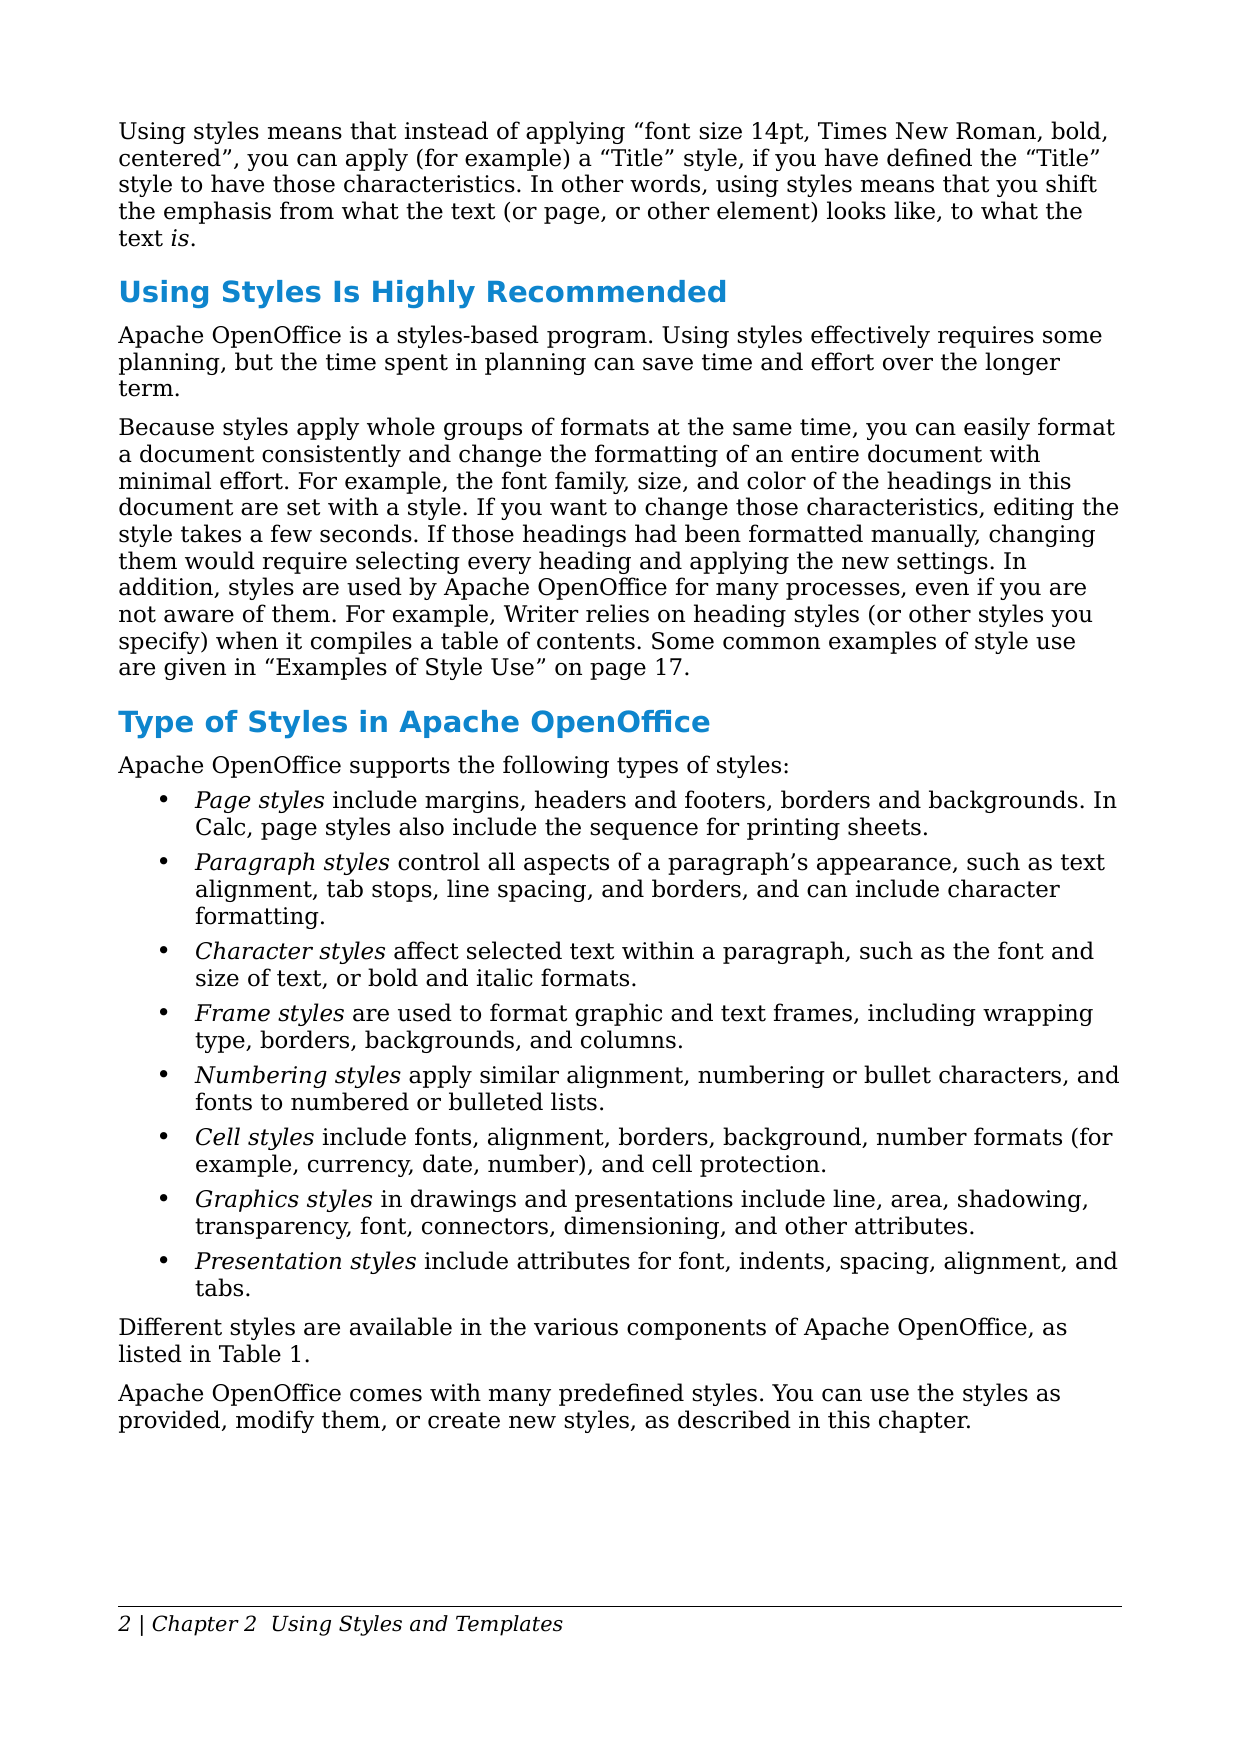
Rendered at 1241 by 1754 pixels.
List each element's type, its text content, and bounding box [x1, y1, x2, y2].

text Apache OpenOffice is a styles-based program. Using styles effectively requires some planning, but the time spent in planning can save time and effort over the longer term. [118, 322, 1122, 402]
list Paragraph styles control all aspects of a paragraph’s appearance, such as text alignment, tab stops, line spacing, and borders, and can include character formatting. [156, 847, 1122, 929]
list Character styles affect selected text within a paragraph, such as the font and size of text, or bold and italic formats. [156, 936, 1122, 992]
subtitle Using Styles Is Highly Recommended [118, 276, 1122, 310]
list Frame styles are used to format graphic and text frames, including wrapping type, borders, backgrounds, and columns. [156, 998, 1122, 1054]
text Different styles are available in the various components of Apache OpenOffice, as listed in Table 1. [118, 1314, 1122, 1368]
list Graphics styles in drawings and presentations include line, area, shadowing, transparency, font, connectors, dimensioning, and other attributes. [156, 1184, 1122, 1240]
list Presentation styles include attributes for font, indents, spacing, alignment, and tabs. [156, 1246, 1122, 1302]
list Cell styles include fonts, alignment, borders, background, number formats (for example, currency, date, number), and cell protection. [156, 1122, 1122, 1178]
text Using styles means that instead of applying “font size 14pt, Times New Roman, bold, centered”, you can apply (for example) a “Title” style, if you have defined the “Title” style to have those characteristics. In other words, using styles means that you shift the emphasis from what the text (or page, or other element) looks like, to what the text is. [118, 118, 1122, 251]
list Numbering styles apply similar alignment, numbering or bullet characters, and fonts to numbered or bulleted lists. [156, 1060, 1122, 1116]
list Page styles include margins, headers and footers, borders and backgrounds. In Calc, page styles also include the sequence for printing sheets. [156, 785, 1122, 841]
text Apache OpenOffice comes with many predefined styles. You can use the styles as provided, modify them, or create new styles, as described in this chapter. [118, 1380, 1122, 1434]
subtitle Type of Styles in Apache OpenOffice [118, 706, 1122, 739]
text Because styles apply whole groups of formats at the same time, you can easily format a document consistently and change the formatting of an entire document with minimal effort. For example, the font family, size, and color of the headings in this document are set with a style. If you want to change those characteristics, editing the style takes a few seconds. If those headings had been formatted manually, changing them would require selecting every heading and applying the new settings. In addition, styles are used by Apache OpenOffice for many processes, even if you are not aware of them. For example, Writer relies on heading styles (or other styles you specify) when it compiles a table of contents. Some common examples of style use are given in “Examples of Style Use” on page 17. [118, 414, 1122, 681]
list Apache OpenOffice supports the following types of styles: [118, 752, 1122, 778]
